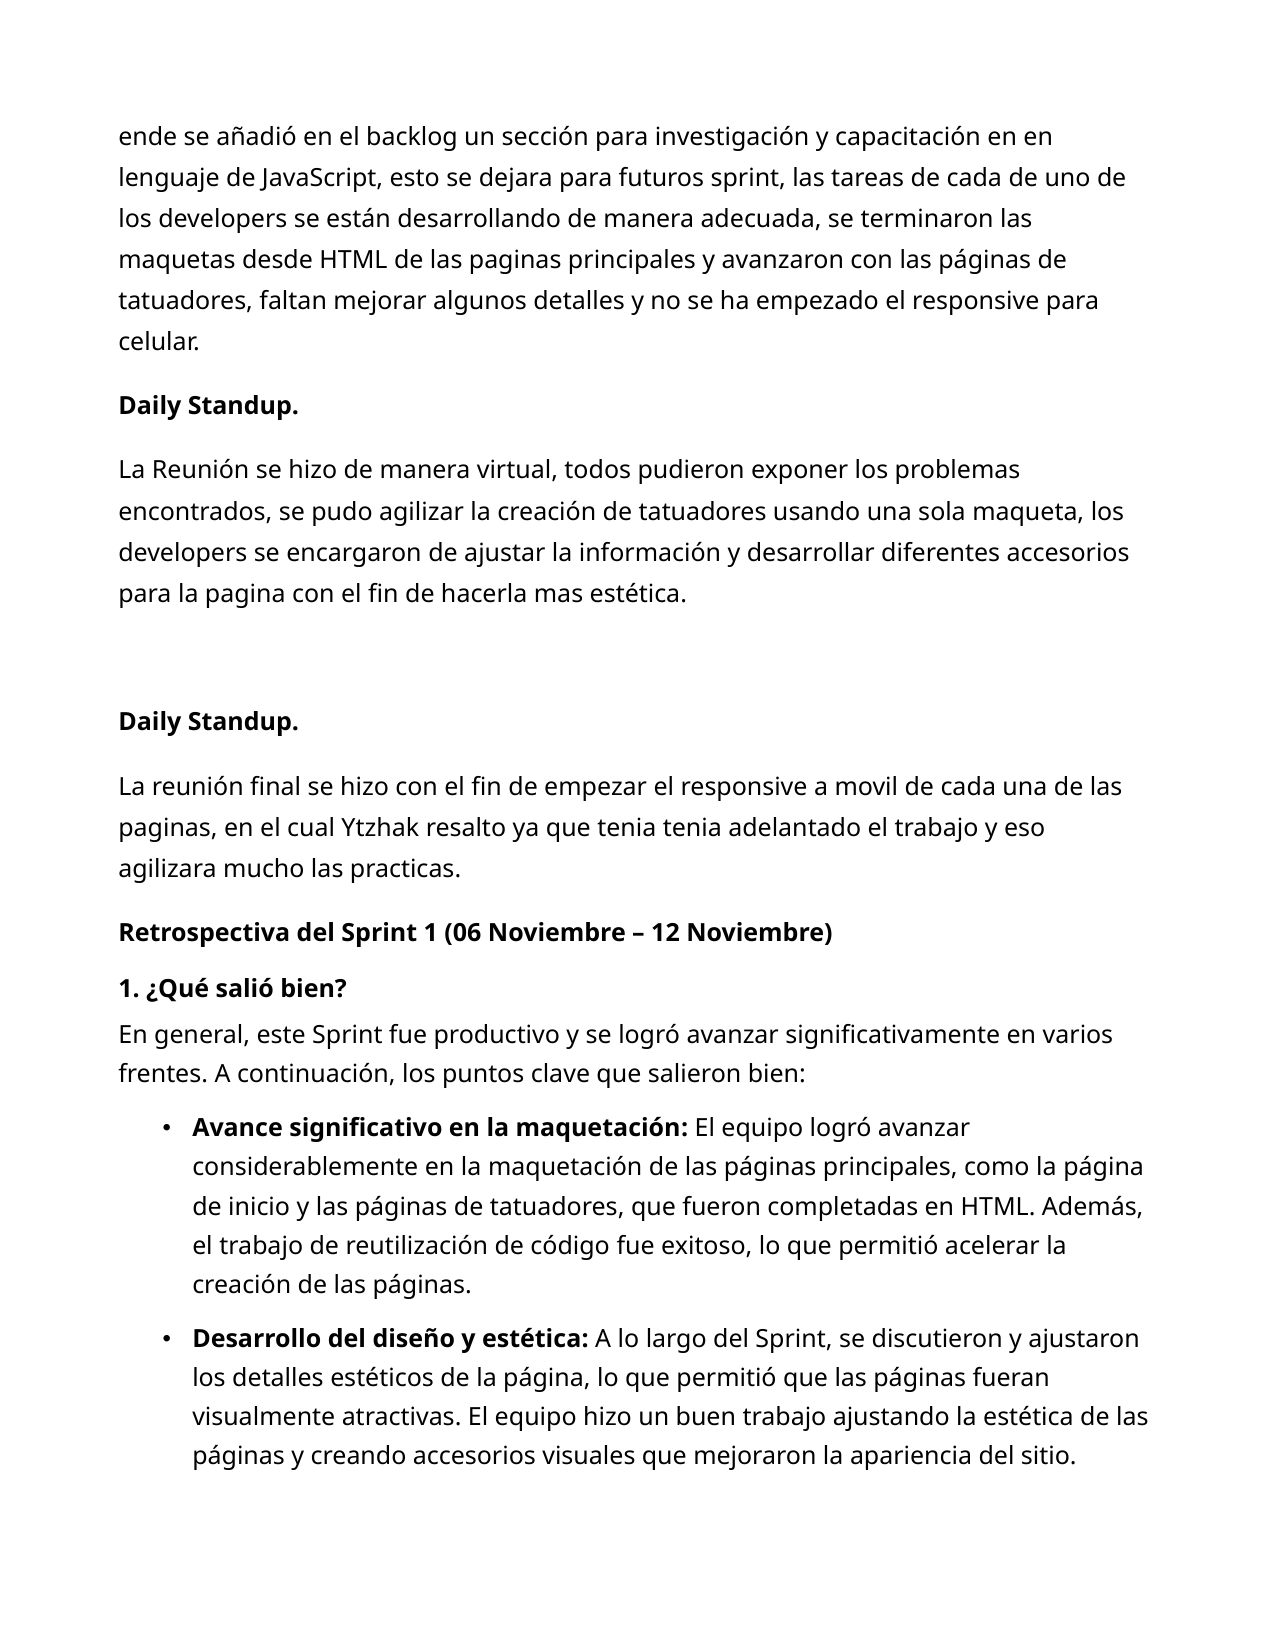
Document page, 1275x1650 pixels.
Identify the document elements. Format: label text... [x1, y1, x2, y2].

list Avance significativo en la maquetación: El equipo logró avanzar considerablemente en la maquetación de las páginas principales, como la página de inicio y las páginas de tatuadores, que fueron completadas en HTML. Además, el trabajo de reutilización de código fue exitoso, lo que permitió acelerar la creación de las páginas. [162, 1110, 1157, 1301]
text Daily Standup. [118, 704, 1147, 738]
list Desarrollo del diseño y estética: A lo largo del Sprint, se discutieron y ajustaron los detalles estéticos de la página, lo que permitió que las páginas fueran visualmente atractivas. El equipo hizo un buen trabajo ajustando la estética de las páginas y creando accesorios visuales que mejoraron la apariencia del sitio. [162, 1320, 1157, 1472]
subtitle 1. ¿Qué salió bien? [118, 970, 1157, 1004]
text Daily Standup. [118, 388, 1147, 422]
subtitle Retrospectiva del Sprint 1 (06 Noviembre – 12 Noviembre) [118, 914, 1147, 949]
text ende se añadió en el backlog un sección para investigación y capacitación en en lenguaje de JavaScript, esto se dejara para futuros sprint, las tareas de cada de uno de los developers se están desarrollando de manera adecuada, se terminaron las maquetas desde HTML de las paginas principales y avanzaron con las páginas de tatuadores, faltan mejorar algunos detalles y no se ha empezado el responsive para celular. [118, 118, 1147, 358]
text En general, este Sprint fue productivo y se logró avanzar significativamente en varios frentes. A continuación, los puntos clave que salieron bien: [118, 1017, 1157, 1090]
text La Reunión se hizo de manera virtual, todos pudieron exponer los problemas encontrados, se pudo agilizar la creación de tatuadores usando una sola maqueta, los developers se encargaron de ajustar la información y desarrollar diferentes accesorios para la pagina con el fin de hacerla mas estética. [118, 452, 1147, 610]
text La reunión final se hizo con el fin de empezar el responsive a movil de cada una de las paginas, en el cual Ytzhak resalto ya que tenia tenia adelantado el trabajo y eso agilizara mucho las practicas. [118, 768, 1147, 884]
